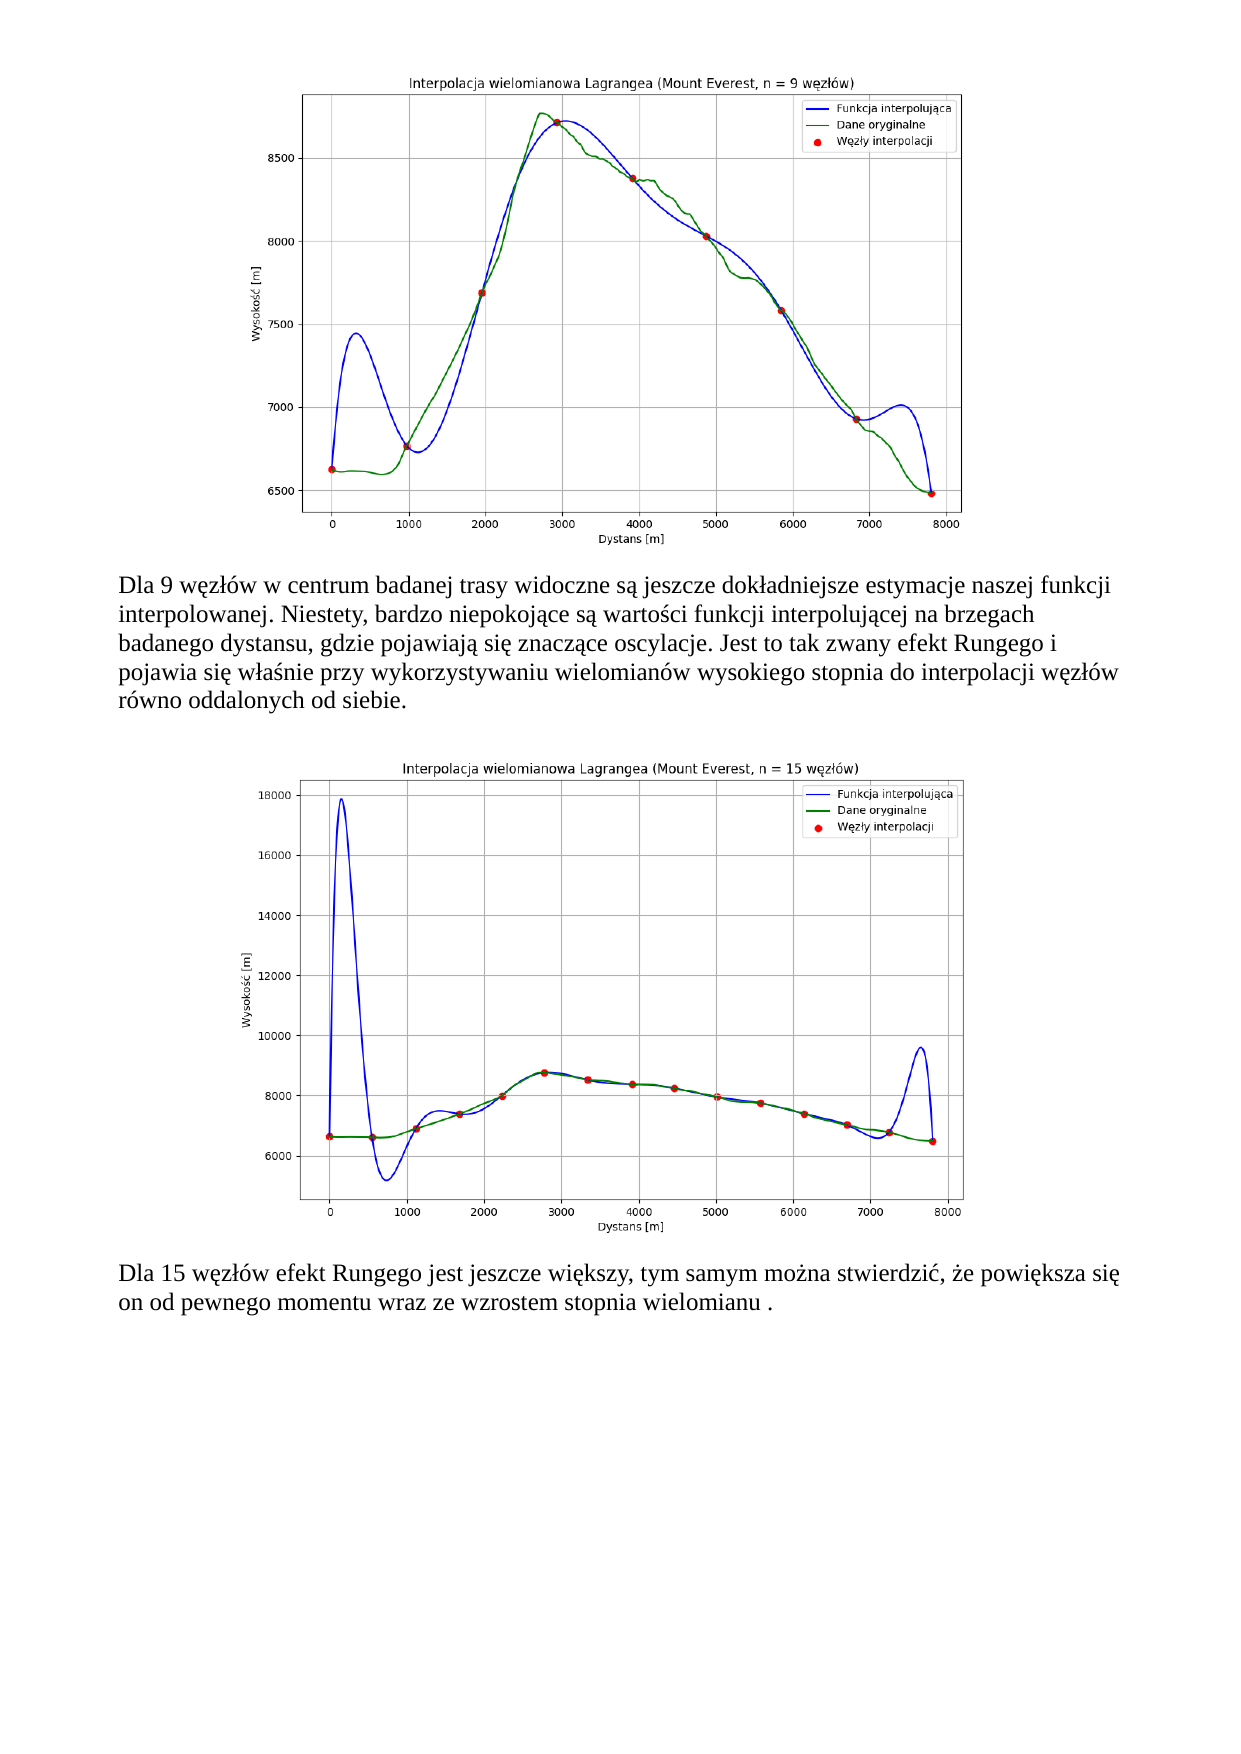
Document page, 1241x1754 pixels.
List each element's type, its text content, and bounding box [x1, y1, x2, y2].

picture [195, 29, 1045, 571]
text Dla 15 węzłów efekt Rungego jest jeszcze większy, tym samym można stwierdzić, że powiększa się on od pewnego momentu wraz ze wzrostem stopnia wielomianu . [118, 714, 1122, 1316]
text Dla 9 węzłów w centrum badanej trasy widoczne są jeszcze dokładniejsze estymacje naszej funkcji interpolowanej. Niestety, bardzo niepokojące są wartości funkcji interpolującej na brzegach badanego dystansu, gdzie pojawiają się znaczące oscylacje. Jest to tak zwany efekt Rungego i pojawia się właśnie przy wykorzystywaniu wielomianów wysokiego stopnia do interpolacji węzłów równo oddalonych od siebie. [118, 118, 1122, 714]
picture [192, 714, 1048, 1259]
